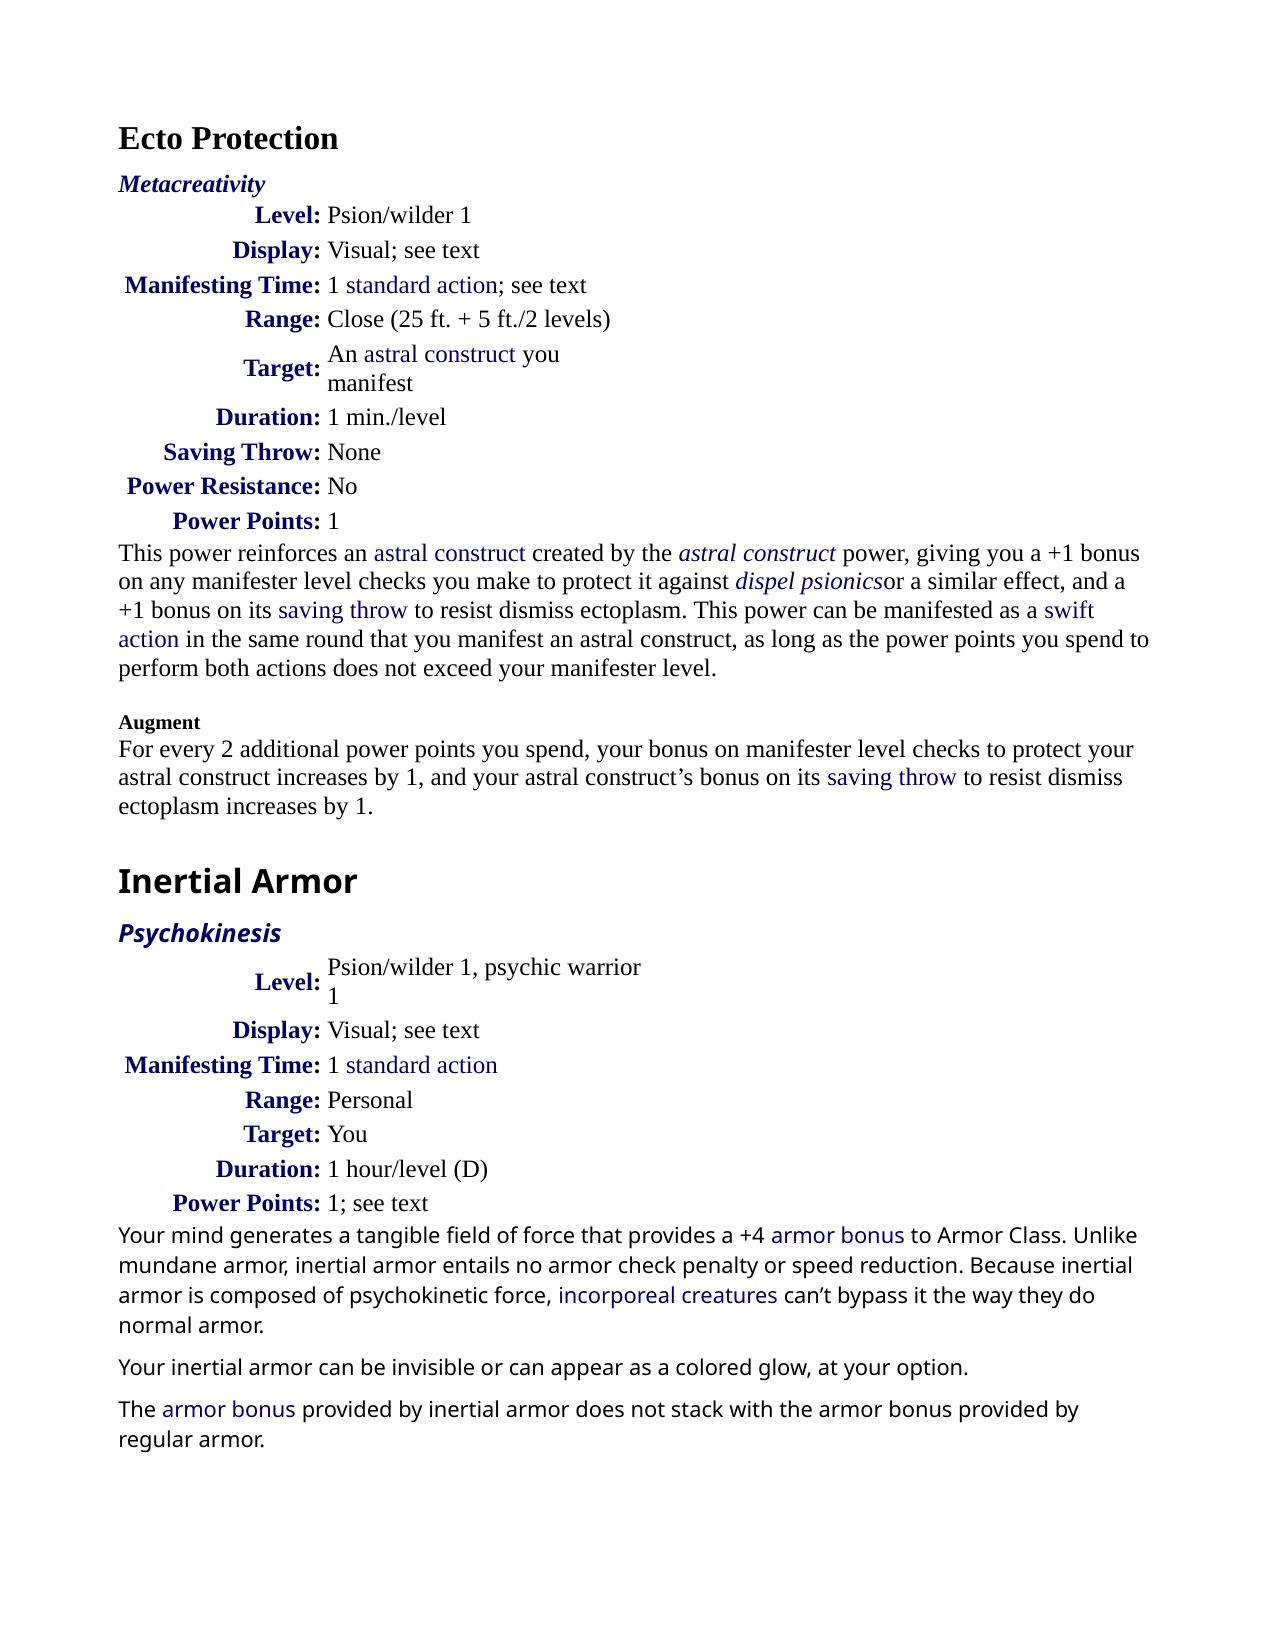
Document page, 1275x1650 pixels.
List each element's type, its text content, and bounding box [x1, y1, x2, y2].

table_cell 1 [324, 503, 653, 538]
table_cell You [324, 1116, 662, 1151]
table_cell Duration: [118, 399, 324, 434]
table_cell Power Points: [118, 503, 324, 538]
table_cell None [324, 434, 653, 468]
table_cell Power Points: [118, 1186, 324, 1220]
table_cell Range: [118, 301, 324, 336]
table_cell Manifesting Time: [118, 267, 324, 301]
table_header Level: [118, 949, 324, 1013]
table_cell Range: [118, 1082, 324, 1116]
table_cell An astral construct you manifest [324, 336, 653, 399]
table_header Psion/wilder 1, psychic warrior 1 [324, 949, 662, 1013]
subtitle Psychokinesis [118, 915, 1157, 949]
table_cell Personal [324, 1082, 662, 1116]
text Your inertial armor can be invisible or can appear as a colored glow, at your option. [118, 1352, 1157, 1382]
table_cell Power Resistance: [118, 469, 324, 503]
table_cell 1 hour/level (D) [324, 1151, 662, 1186]
text Your mind generates a tangible field of force that provides a +4 armor bonus to Armor Class. Unlike mundane armor, inertial armor entails no armor check penalty or speed reduction. Because inertial armor is composed of psychokinetic force, incorporeal creatures can’t bypass it the way they do normal armor. [118, 1220, 1157, 1339]
subtitle Ecto Protection [118, 118, 1157, 156]
table_cell Target: [118, 336, 324, 399]
table_cell Saving Throw: [118, 434, 324, 468]
subtitle Metacreativity [118, 169, 1157, 198]
table_cell No [324, 469, 653, 503]
table_cell Display: [118, 1013, 324, 1047]
table_cell 1; see text [324, 1186, 662, 1220]
text For every 2 additional power points you spend, your bonus on manifester level checks to protect your astral construct increases by 1, and your astral construct’s bonus on its saving throw to resist dismiss ectoplasm increases by 1. [118, 734, 1157, 820]
table_cell Visual; see text [324, 232, 653, 267]
text The armor bonus provided by inertial armor does not stack with the armor bonus provided by regular armor. [118, 1394, 1157, 1454]
table_cell 1 standard action [324, 1047, 662, 1082]
subtitle Augment [118, 709, 1157, 734]
table_cell Visual; see text [324, 1013, 662, 1047]
table_cell 1 min./level [324, 399, 653, 434]
table_cell Target: [118, 1116, 324, 1151]
text This power reinforces an astral construct created by the astral construct power, giving you a +1 bonus on any manifester level checks you make to protect it against dispel psionicsor a similar effect, and a +1 bonus on its saving throw to resist dismiss ectoplasm. This power can be manifested as a swift action in the same round that you manifest an astral construct, as long as the power points you spend to perform both actions does not exceed your manifester level. [118, 538, 1157, 681]
table_cell Display: [118, 232, 324, 267]
table_cell Duration: [118, 1151, 324, 1186]
table_cell Close (25 ft. + 5 ft./2 levels) [324, 301, 653, 336]
table_cell 1 standard action; see text [324, 267, 653, 301]
table_header Level: [118, 198, 324, 232]
table_header Psion/wilder 1 [324, 198, 653, 232]
subtitle Inertial Armor [118, 857, 1157, 903]
table_cell Manifesting Time: [118, 1047, 324, 1082]
